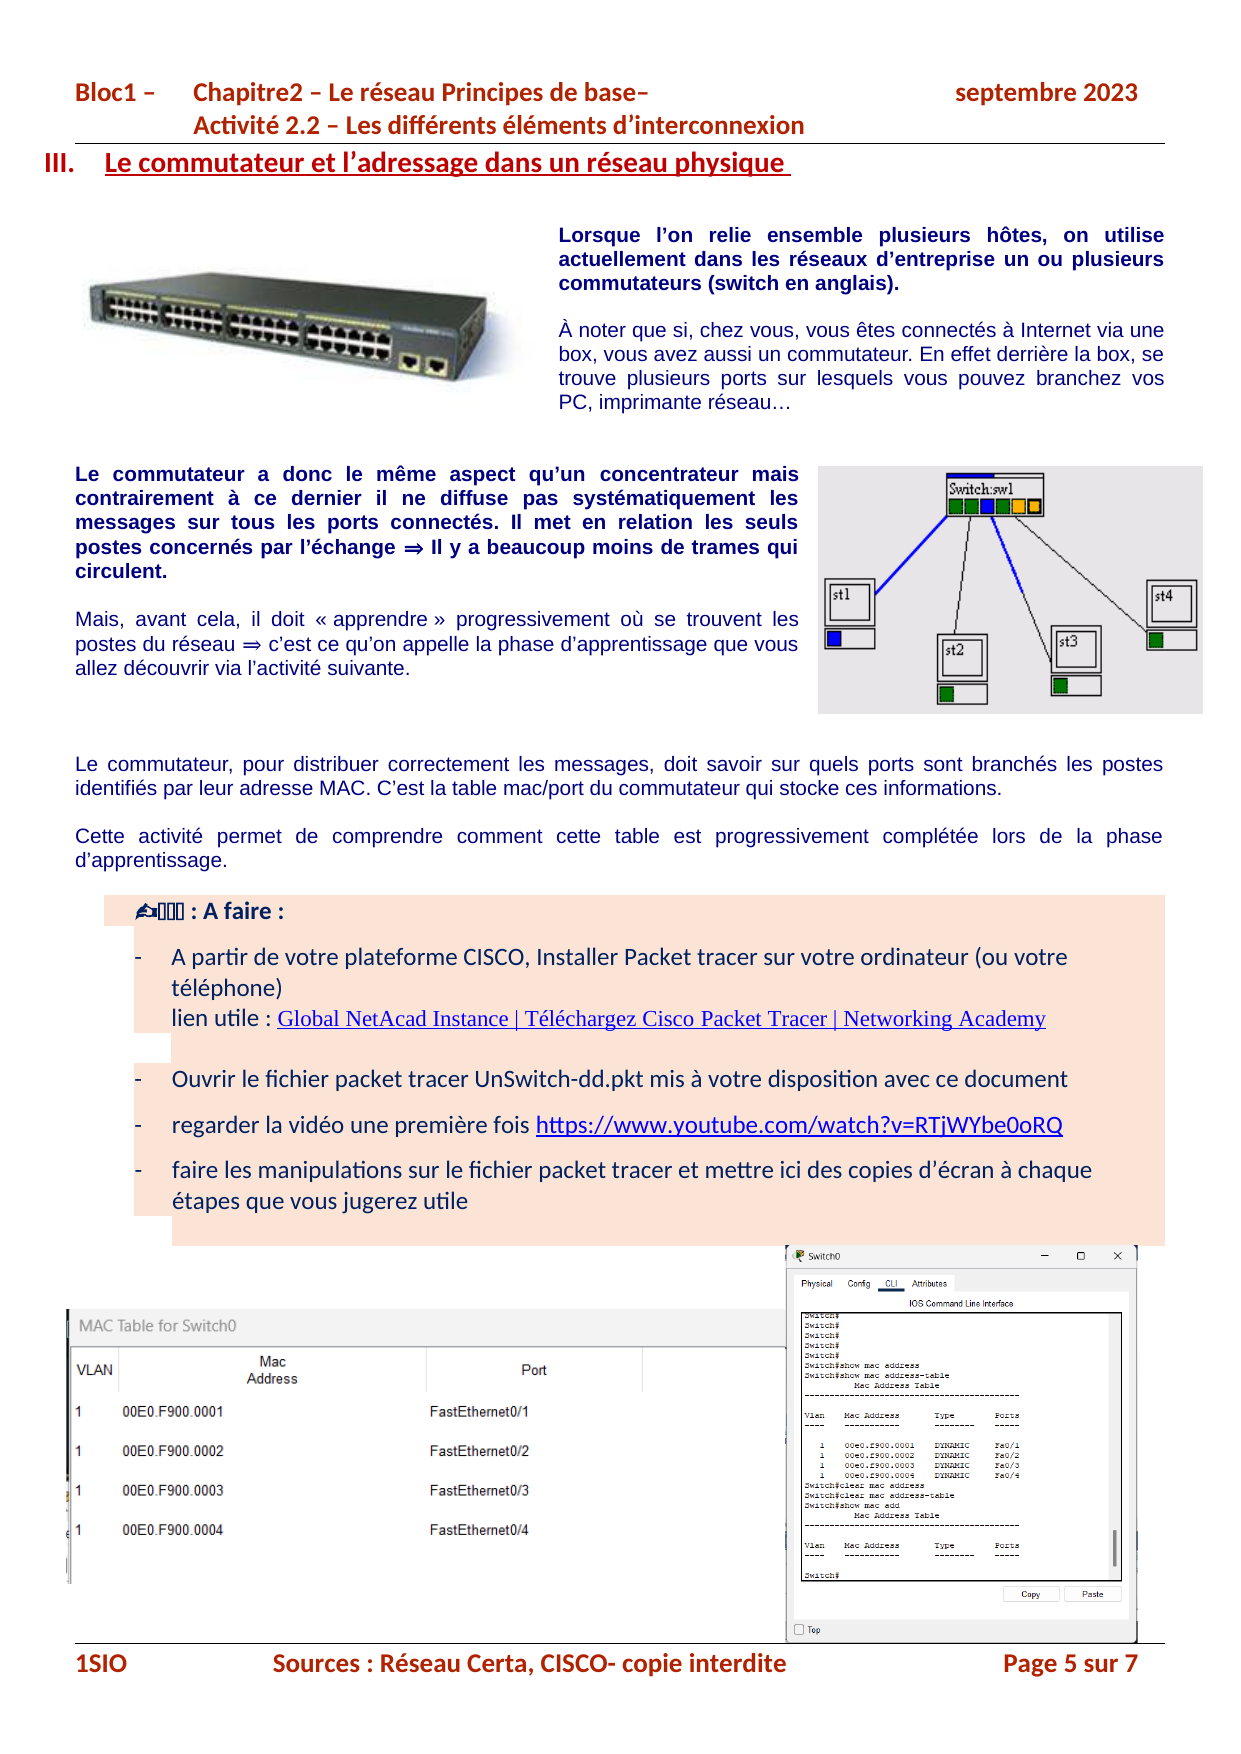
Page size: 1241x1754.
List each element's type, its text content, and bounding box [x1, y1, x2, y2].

text À noter que si, chez vous, vous êtes connectés à Internet via une box, vous avez aussi un commutateur. En effet derrière la box, se trouve plusieurs ports sur lesquels vous pouvez branchez vos PC, imprimante réseau… [540, 318, 1165, 414]
text Le commutateur, pour distribuer correctement les messages, doit savoir sur quels ports sont branchés les postes identifiés par leur adresse MAC. C’est la table mac/port du commutateur qui stocke ces informations. [75, 752, 1165, 799]
list faire les manipulations sur le fichier packet tracer et mettre ici des copies d’écran à chaque étapes que vous jugerez utile [134, 1155, 1165, 1216]
text Lorsque l’on relie ensemble plusieurs hôtes, on utilise actuellement dans les réseaux d’entreprise un ou plusieurs commutateurs (switch en anglais). [540, 222, 1165, 294]
list A partir de votre plateforme CISCO, Installer Packet tracer sur votre ordinateur (ou votre téléphone) lien utile : Global NetAcad Instance | Téléchargez Cisco Packet Tracer | Networking Academy [134, 941, 1165, 1033]
picture [66, 1245, 1138, 1643]
text  : A faire : [104, 895, 1165, 926]
subtitle Le commutateur et l’adressage dans un réseau physique [75, 144, 1165, 180]
list Ouvrir le fichier packet tracer UnSwitch-dd.pkt mis à votre disposition avec ce document [134, 1063, 1165, 1094]
picture [70, 204, 540, 435]
text Le commutateur a donc le même aspect qu’un concentrateur mais contrairement à ce dernier il ne diffuse pas systématiquement les messages sur tous les ports connectés. Il met en relation les seuls postes concernés par l’échange ⇒ Il y a beaucoup moins de trames qui circulent. [75, 462, 1165, 583]
text Mais, avant cela, il doit « apprendre » progressivement où se trouvent les postes du réseau ⇒ c’est ce qu’on appelle la phase d’apprentissage que vous allez découvrir via l’activité suivante. [75, 607, 818, 680]
text Cette activité permet de comprendre comment cette table est progressivement complétée lors de la phase d’apprentissage. [75, 823, 1165, 871]
list regarder la vidéo une première fois https://www.youtube.com/watch?v=RTjWYbe0oRQ [134, 1109, 1165, 1139]
